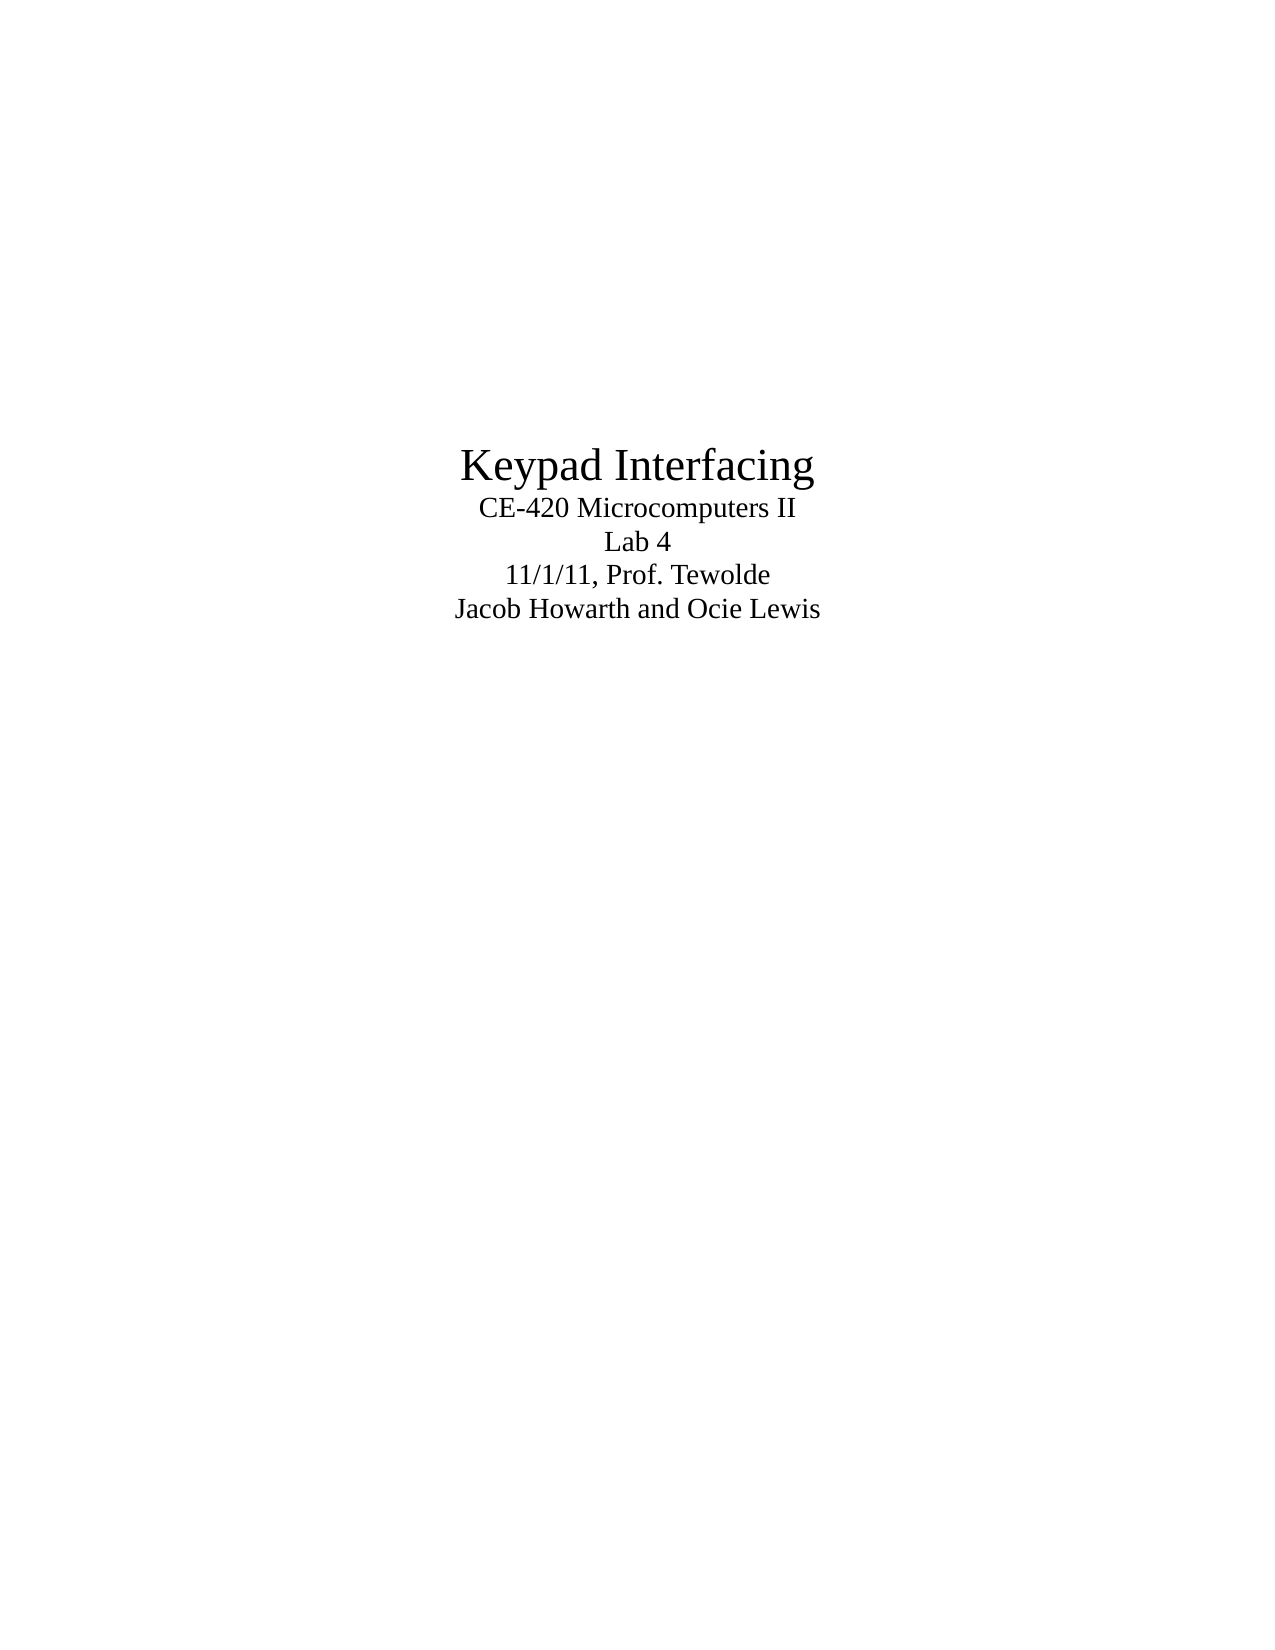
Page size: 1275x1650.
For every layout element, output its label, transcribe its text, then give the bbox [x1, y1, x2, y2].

text Lab 4 [150, 524, 1125, 557]
text CE-420 Microcomputers II [150, 490, 1125, 524]
text Keypad Interfacing [150, 437, 1125, 490]
text 11/1/11, Prof. Tewolde [150, 557, 1125, 591]
text Jacob Howarth and Ocie Lewis [150, 591, 1125, 624]
